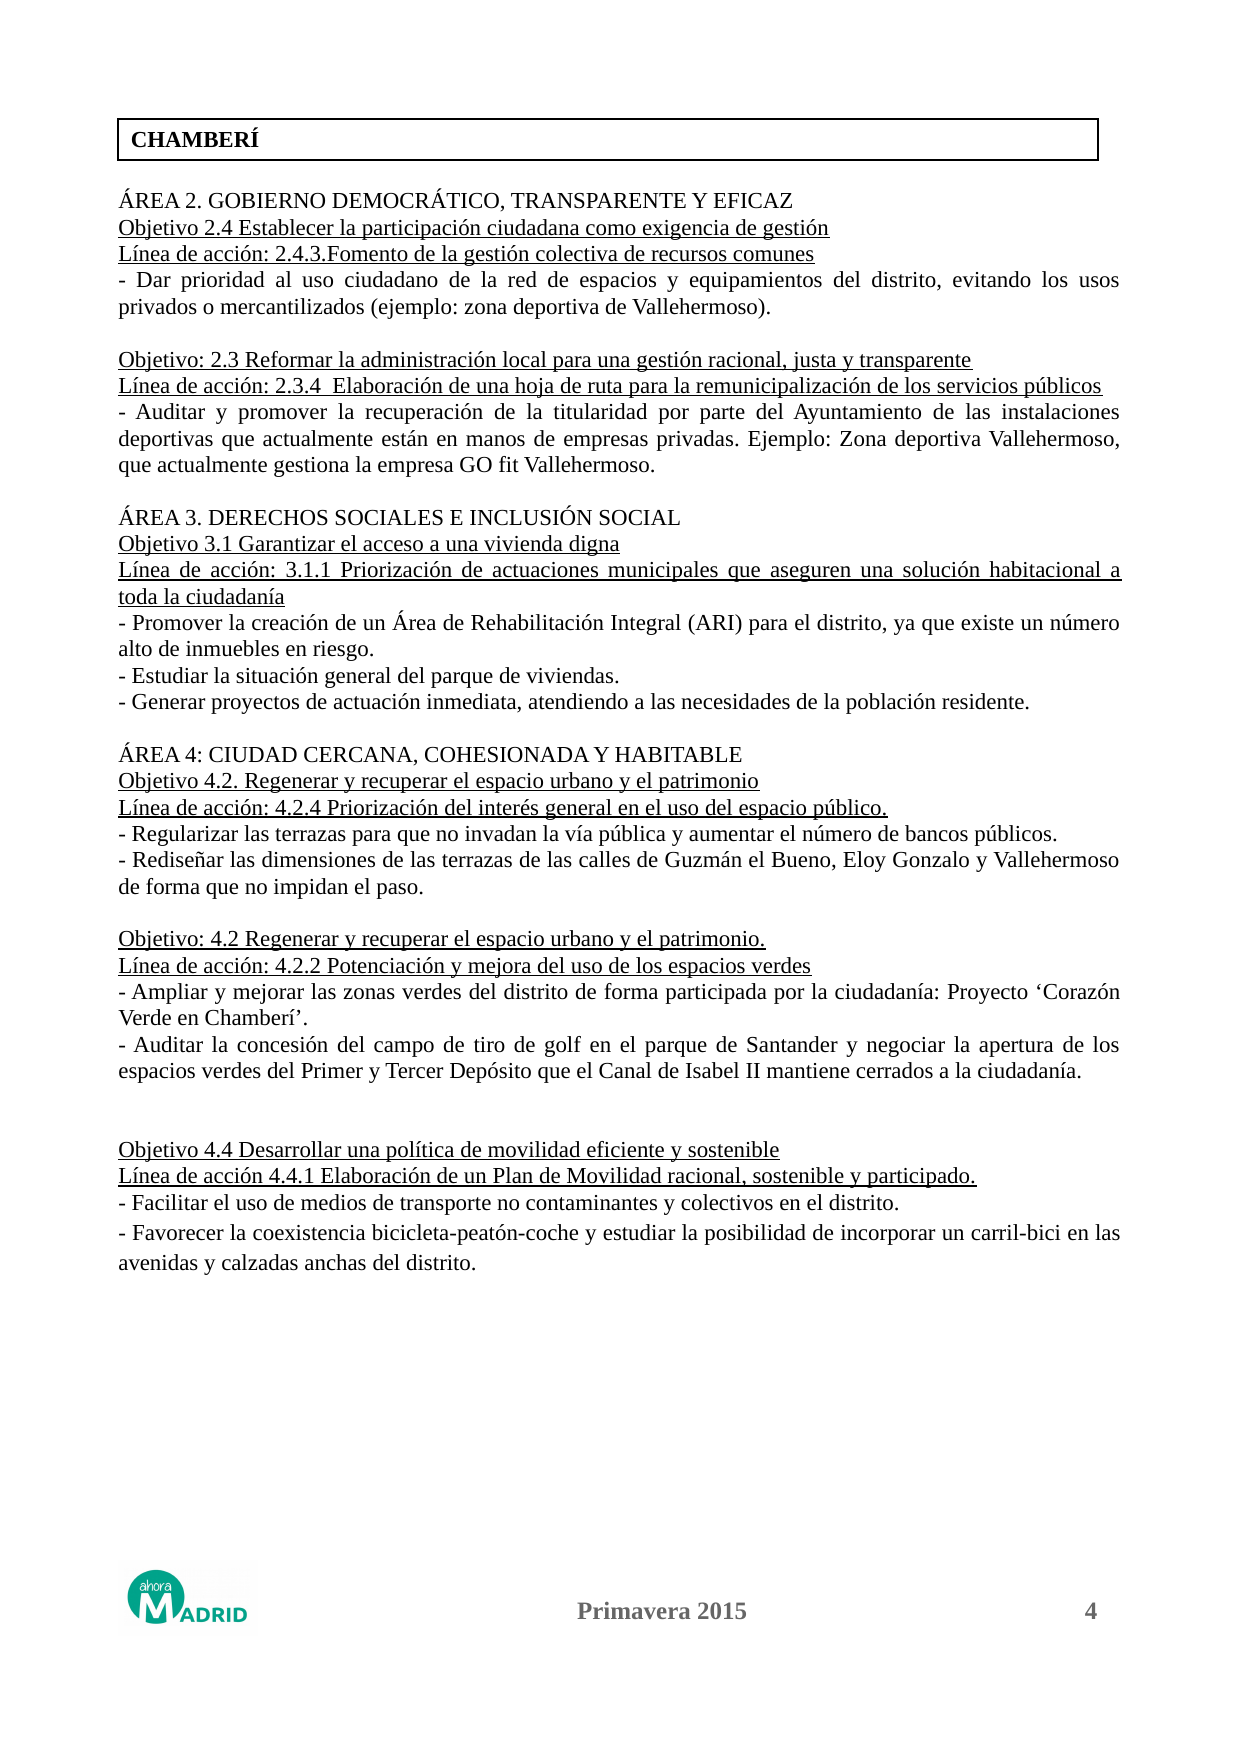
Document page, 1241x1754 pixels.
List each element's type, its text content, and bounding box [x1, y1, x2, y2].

text Línea de acción: 4.2.4 Priorización del interés general en el uso del espacio público. [888, 794, 1122, 820]
text - Dar prioridad al uso ciudadano de la red de espacios y equipamientos del distrito, evitando los usos privados o mercantilizados (ejemplo: zona deportiva de Vallehermoso). [772, 293, 1122, 319]
text ÁREA 4: CIUDAD CERCANA, COHESIONADA Y HABITABLE [743, 741, 1122, 767]
text Objetivo 4.2. Regenerar y recuperar el espacio urbano y el patrimonio [760, 767, 1122, 794]
text Objetivo: 2.3 Reformar la administración local para una gestión racional, justa y transparente [972, 346, 1122, 372]
text Línea de acción 4.4.1 Elaboración de un Plan de Movilidad racional, sostenible y participado. [977, 1163, 1122, 1189]
text ÁREA 2. GOBIERNO DEMOCRÁTICO, TRANSPARENTE Y EFICAZ [118, 187, 1122, 214]
text - Estudiar la situación general del parque de viviendas. [620, 662, 1122, 688]
text - Rediseñar las dimensiones de las terrazas de las calles de Guzmán el Bueno, Eloy Gonzalo y Vallehermoso de forma que no impidan el paso. [424, 873, 1122, 899]
text Objetivo 2.4 Establecer la participación ciudadana como exigencia de gestión [830, 214, 1122, 240]
text - Auditar y promover la recuperación de la titularidad por parte del Ayuntamiento de las instalaciones deportivas que actualmente están en manos de empresas privadas. Ejemplo: Zona deportiva Vallehermoso, que actualmente gestiona la empresa GO fit Vallehermoso. [656, 451, 1122, 477]
picture [118, 1560, 259, 1636]
text Línea de acción: 4.2.2 Potenciación y mejora del uso de los espacios verdes [812, 952, 1122, 978]
text - Facilitar el uso de medios de transporte no contaminantes y colectivos en el distrito. [901, 1189, 1122, 1215]
text Objetivo: 4.2 Regenerar y recuperar el espacio urbano y el patrimonio. [766, 925, 1122, 952]
text Objetivo 4.4 Desarrollar una política de movilidad eficiente y sostenible [780, 1136, 1122, 1163]
table_header CHAMBERÍ [119, 120, 1097, 159]
text ÁREA 3. DERECHOS SOCIALES E INCLUSIÓN SOCIAL [681, 504, 1122, 530]
text Línea de acción: 3.1.1 Priorización de actuaciones municipales que aseguren una solución habitacional a toda la ciudadanía [285, 583, 1122, 609]
text - Promover la creación de un Área de Rehabilitación Integral (ARI) para el distrito, ya que existe un número alto de inmuebles en riesgo. [375, 636, 1122, 662]
text - Favorecer la coexistencia bicicleta-peatón-coche y estudiar la posibilidad de incorporar un carril-bici en las avenidas y calzadas anchas del distrito. [118, 1246, 1122, 1276]
text Objetivo 3.1 Garantizar el acceso a una vivienda digna [620, 530, 1122, 556]
text - Generar proyectos de actuación inmediata, atendiendo a las necesidades de la población residente. [1031, 688, 1122, 714]
text - Ampliar y mejorar las zonas verdes del distrito de forma participada por la ciudadanía: Proyecto ‘Corazón Verde en Chamberí’. [118, 1004, 1122, 1031]
text Línea de acción: 2.4.3.Fomento de la gestión colectiva de recursos comunes [815, 240, 1122, 267]
